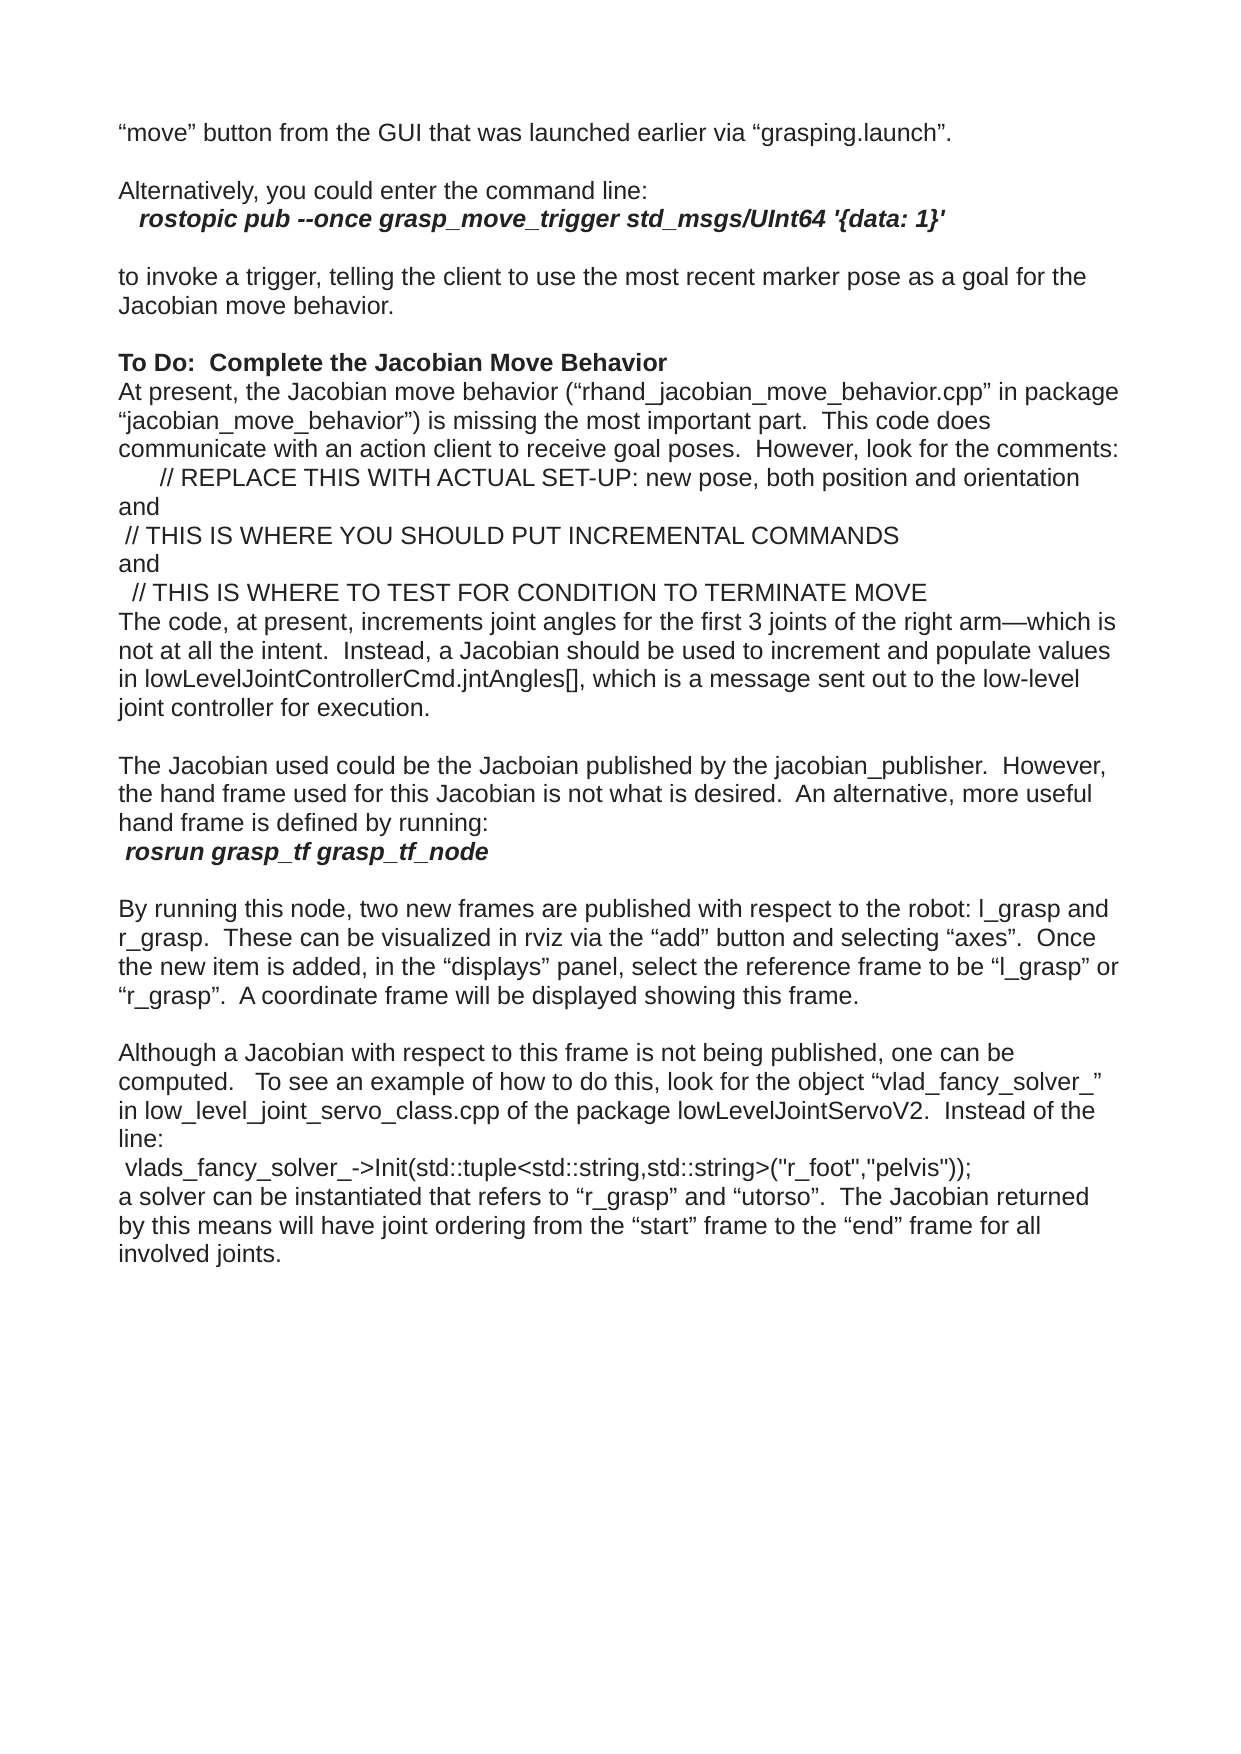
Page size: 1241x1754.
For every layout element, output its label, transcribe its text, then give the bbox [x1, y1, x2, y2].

text // THIS IS WHERE TO TEST FOR CONDITION TO TERMINATE MOVE [118, 578, 1122, 607]
text Although a Jacobian with respect to this frame is not being published, one can be computed. To see an example of how to do this, look for the object “vlad_fancy_solver_” in low_level_joint_servo_class.cpp of the package lowLevelJointServoV2. Instead of the line: [118, 1038, 1122, 1153]
text Alternatively, you could enter the command line: [118, 176, 1122, 204]
text to invoke a trigger, telling the client to use the most recent marker pose as a goal for the Jacobian move behavior. [118, 262, 1122, 319]
text To Do: Complete the Jacobian Move Behavior [118, 348, 1122, 377]
text By running this node, two new frames are published with respect to the robot: l_grasp and r_grasp. These can be visualized in rviz via the “add” button and selecting “axes”. Once the new item is added, in the “displays” panel, select the reference frame to be “l_grasp” or “r_grasp”. A coordinate frame will be displayed showing this frame. [118, 894, 1122, 1009]
text // REPLACE THIS WITH ACTUAL SET-UP: new pose, both position and orientation [118, 463, 1122, 492]
text and [118, 492, 1122, 521]
text rosrun grasp_tf grasp_tf_node [118, 837, 1122, 866]
text vlads_fancy_solver_->Init(std::tuple<std::string,std::string>("r_foot","pelvis")); [118, 1153, 1122, 1182]
text “move” button from the GUI that was launched earlier via “grasping.launch”. [118, 118, 1122, 147]
text a solver can be instantiated that refers to “r_grasp” and “utorso”. The Jacobian returned by this means will have joint ordering from the “start” frame to the “end” frame for all involved joints. [118, 1182, 1122, 1268]
text and [118, 549, 1122, 578]
text The Jacobian used could be the Jacboian published by the jacobian_publisher. However, the hand frame used for this Jacobian is not what is desired. An alternative, more useful hand frame is defined by running: [118, 751, 1122, 837]
text rostopic pub --once grasp_move_trigger std_msgs/UInt64 '{data: 1}' [118, 204, 1122, 233]
text At present, the Jacobian move behavior (“rhand_jacobian_move_behavior.cpp” in package “jacobian_move_behavior”) is missing the most important part. This code does communicate with an action client to receive goal poses. However, look for the comments: [118, 377, 1122, 463]
text The code, at present, increments joint angles for the first 3 joints of the right arm—which is not at all the intent. Instead, a Jacobian should be used to increment and populate values in lowLevelJointControllerCmd.jntAngles[], which is a message sent out to the low-level joint controller for execution. [118, 607, 1122, 722]
text // THIS IS WHERE YOU SHOULD PUT INCREMENTAL COMMANDS [118, 521, 1122, 549]
